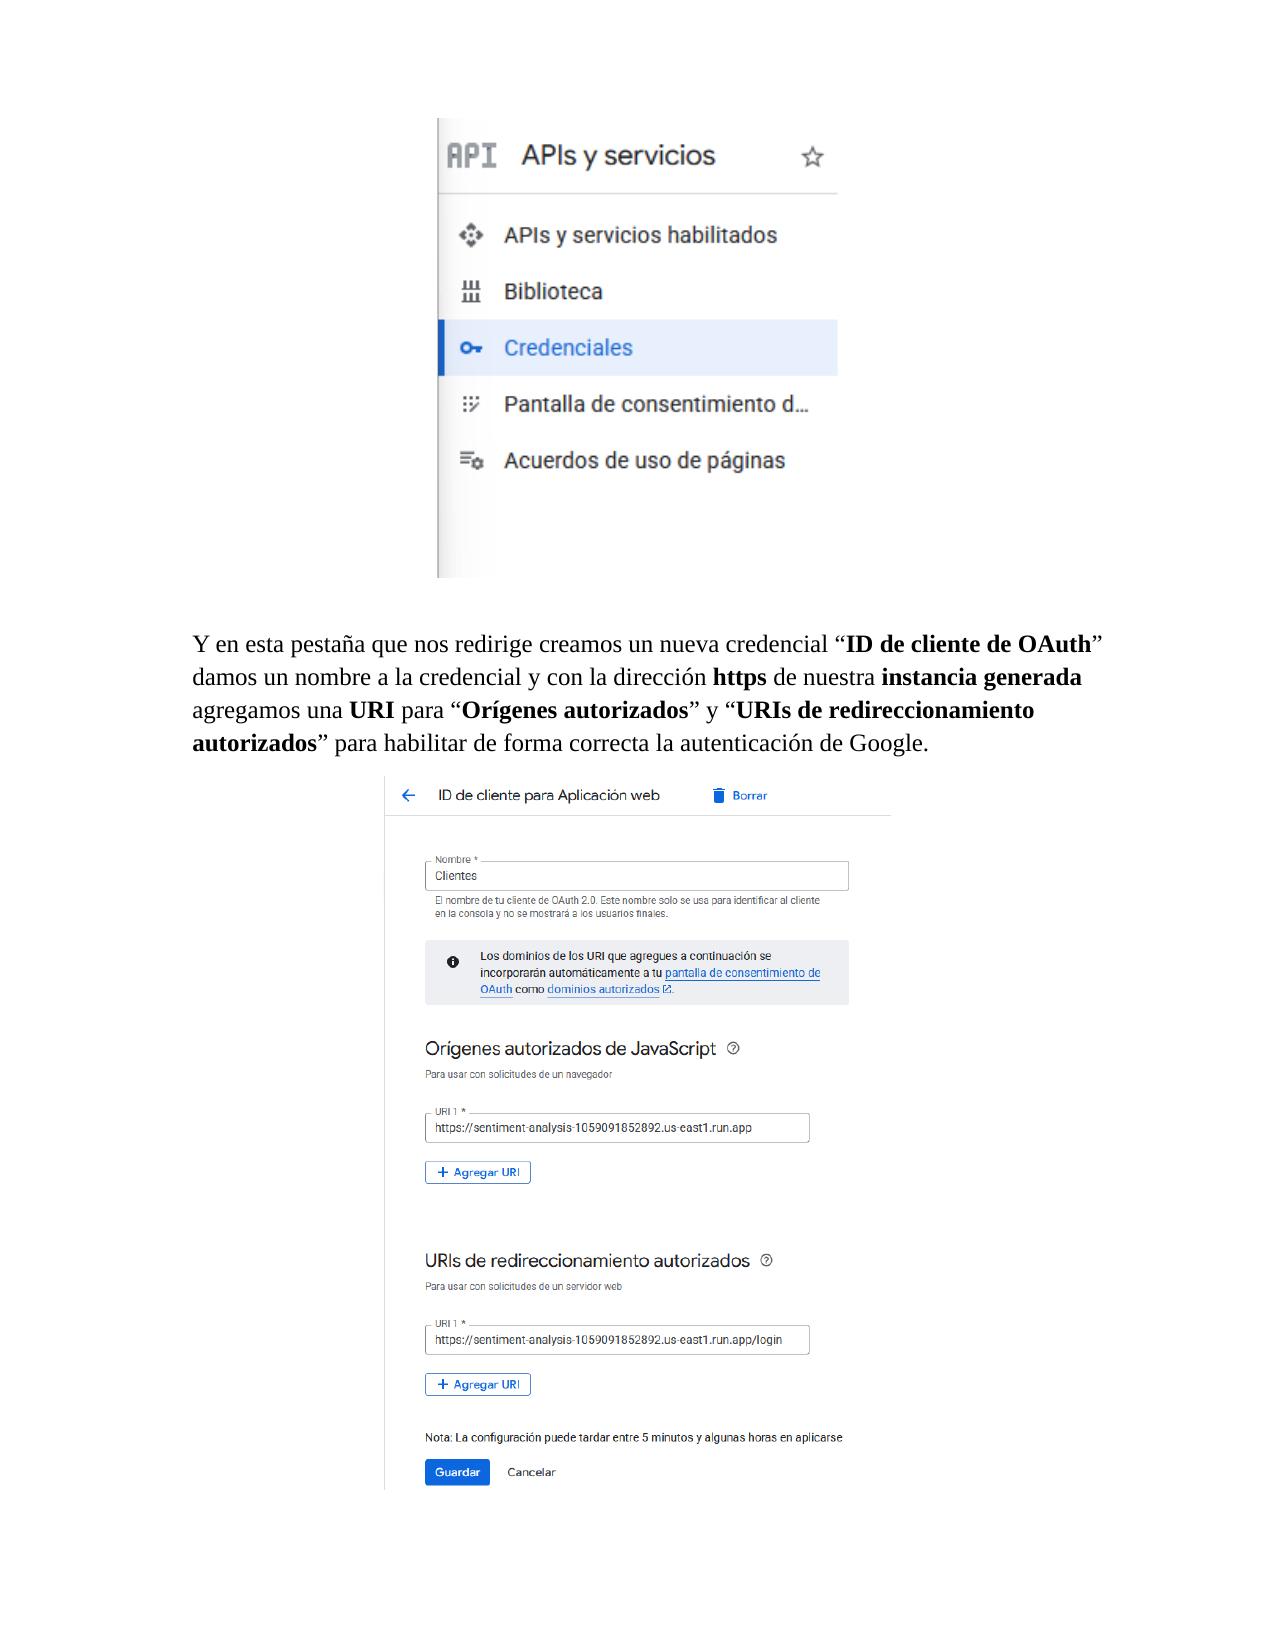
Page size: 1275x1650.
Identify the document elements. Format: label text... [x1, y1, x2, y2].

picture [383, 776, 892, 1490]
picture [437, 118, 838, 578]
text Y en esta pestaña que nos redirige creamos un nueva credencial “ID de cliente de OAuth” damos un nombre a la credencial y con la dirección https de nuestra instancia generada agregamos una URI para “Orígenes autorizados” y “URIs de redireccionamiento autorizados” para habilitar de forma correcta la autenticación de Google. [192, 629, 1157, 757]
